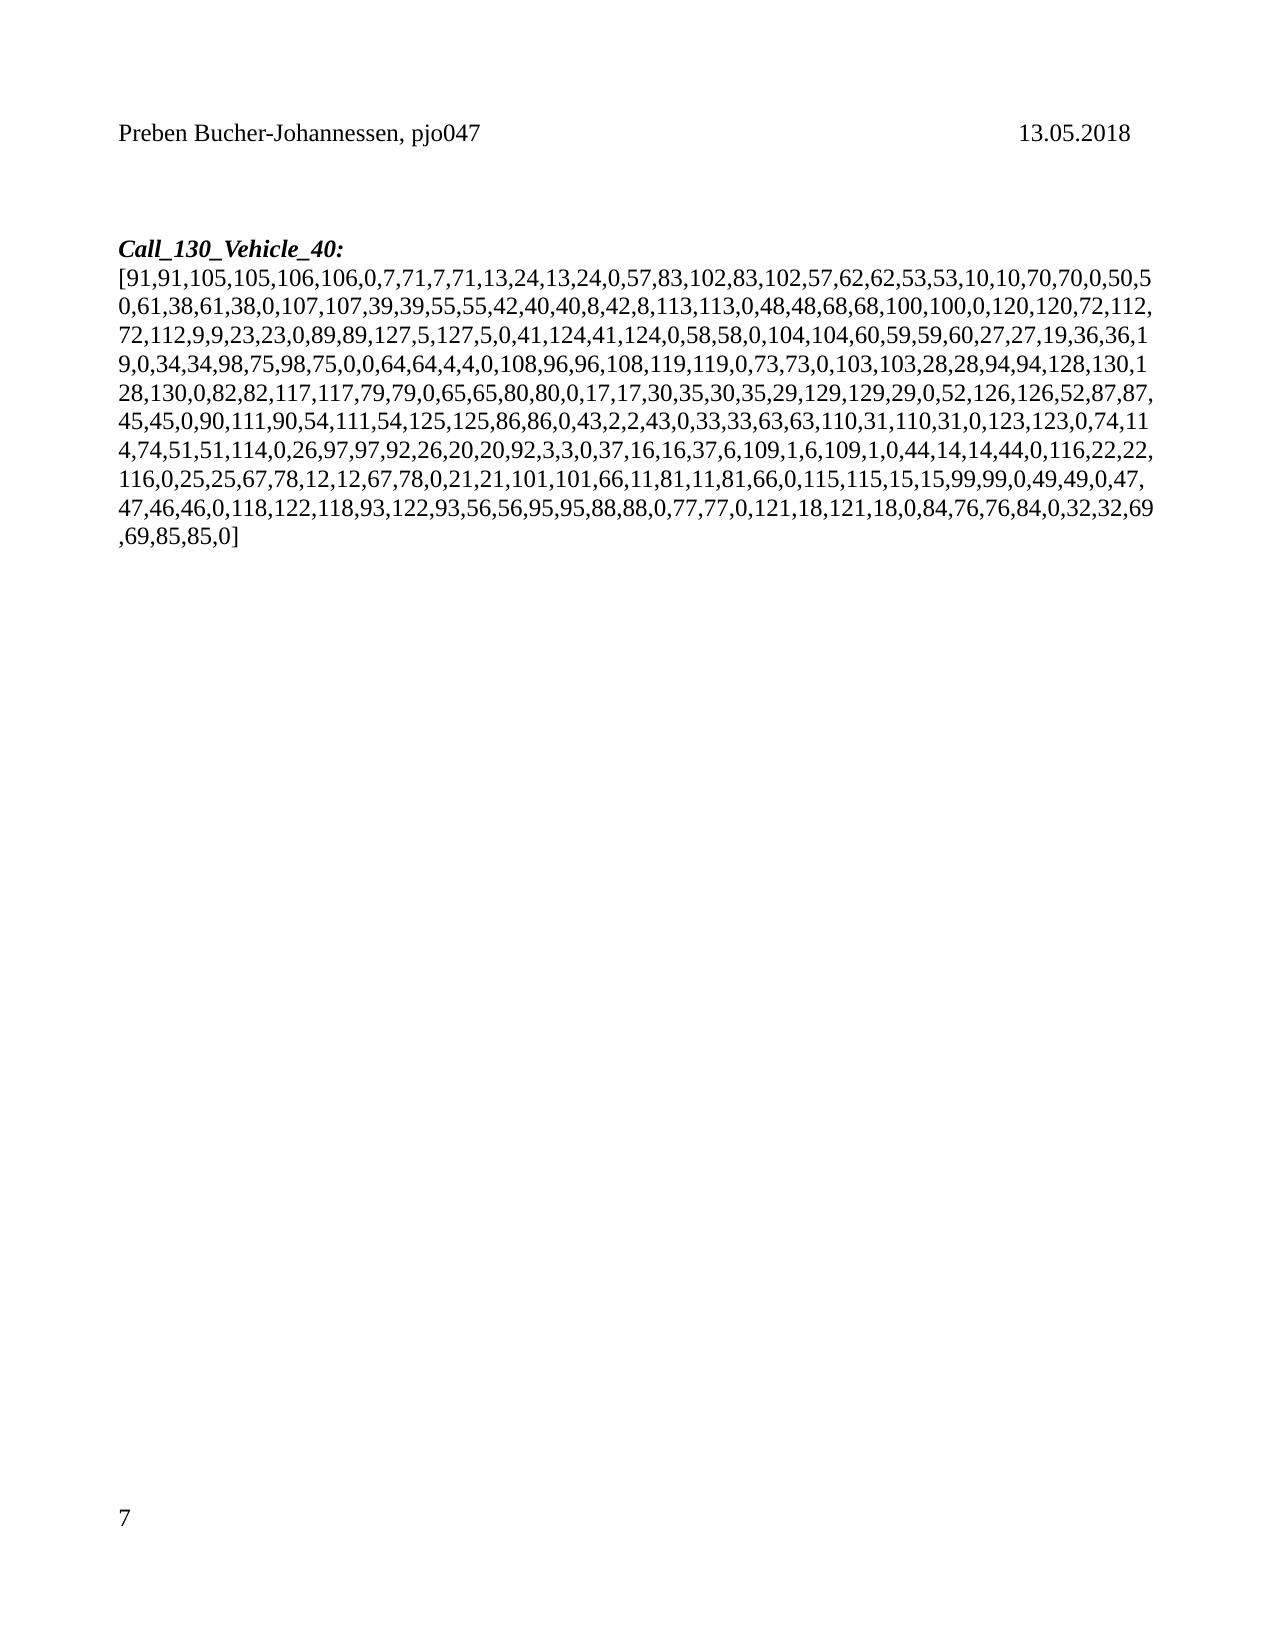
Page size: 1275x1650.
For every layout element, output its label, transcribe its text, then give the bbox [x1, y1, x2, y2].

text Call_130_Vehicle_40: [118, 234, 1157, 263]
text [91,91,105,105,106,106,0,7,71,7,71,13,24,13,24,0,57,83,102,83,102,57,62,62,53,53,10,10,70,70,0,50,50,61,38,61,38,0,107,107,39,39,55,55,42,40,40,8,42,8,113,113,0,48,48,68,68,100,100,0,120,120,72,112,72,112,9,9,23,23,0,89,89,127,5,127,5,0,41,124,41,124,0,58,58,0,104,104,60,59,59,60,27,27,19,36,36,19,0,34,34,98,75,98,75,0,0,64,64,4,4,0,108,96,96,108,119,119,0,73,73,0,103,103,28,28,94,94,128,130,128,130,0,82,82,117,117,79,79,0,65,65,80,80,0,17,17,30,35,30,35,29,129,129,29,0,52,126,126,52,87,87,45,45,0,90,111,90,54,111,54,125,125,86,86,0,43,2,2,43,0,33,33,63,63,110,31,110,31,0,123,123,0,74,114,74,51,51,114,0,26,97,97,92,26,20,20,92,3,3,0,37,16,16,37,6,109,1,6,109,1,0,44,14,14,44,0,116,22,22,116,0,25,25,67,78,12,12,67,78,0,21,21,101,101,66,11,81,11,81,66,0,115,115,15,15,99,99,0,49,49,0,47,47,46,46,0,118,122,118,93,122,93,56,56,95,95,88,88,0,77,77,0,121,18,121,18,0,84,76,76,84,0,32,32,69,69,85,85,0] [118, 263, 1157, 550]
